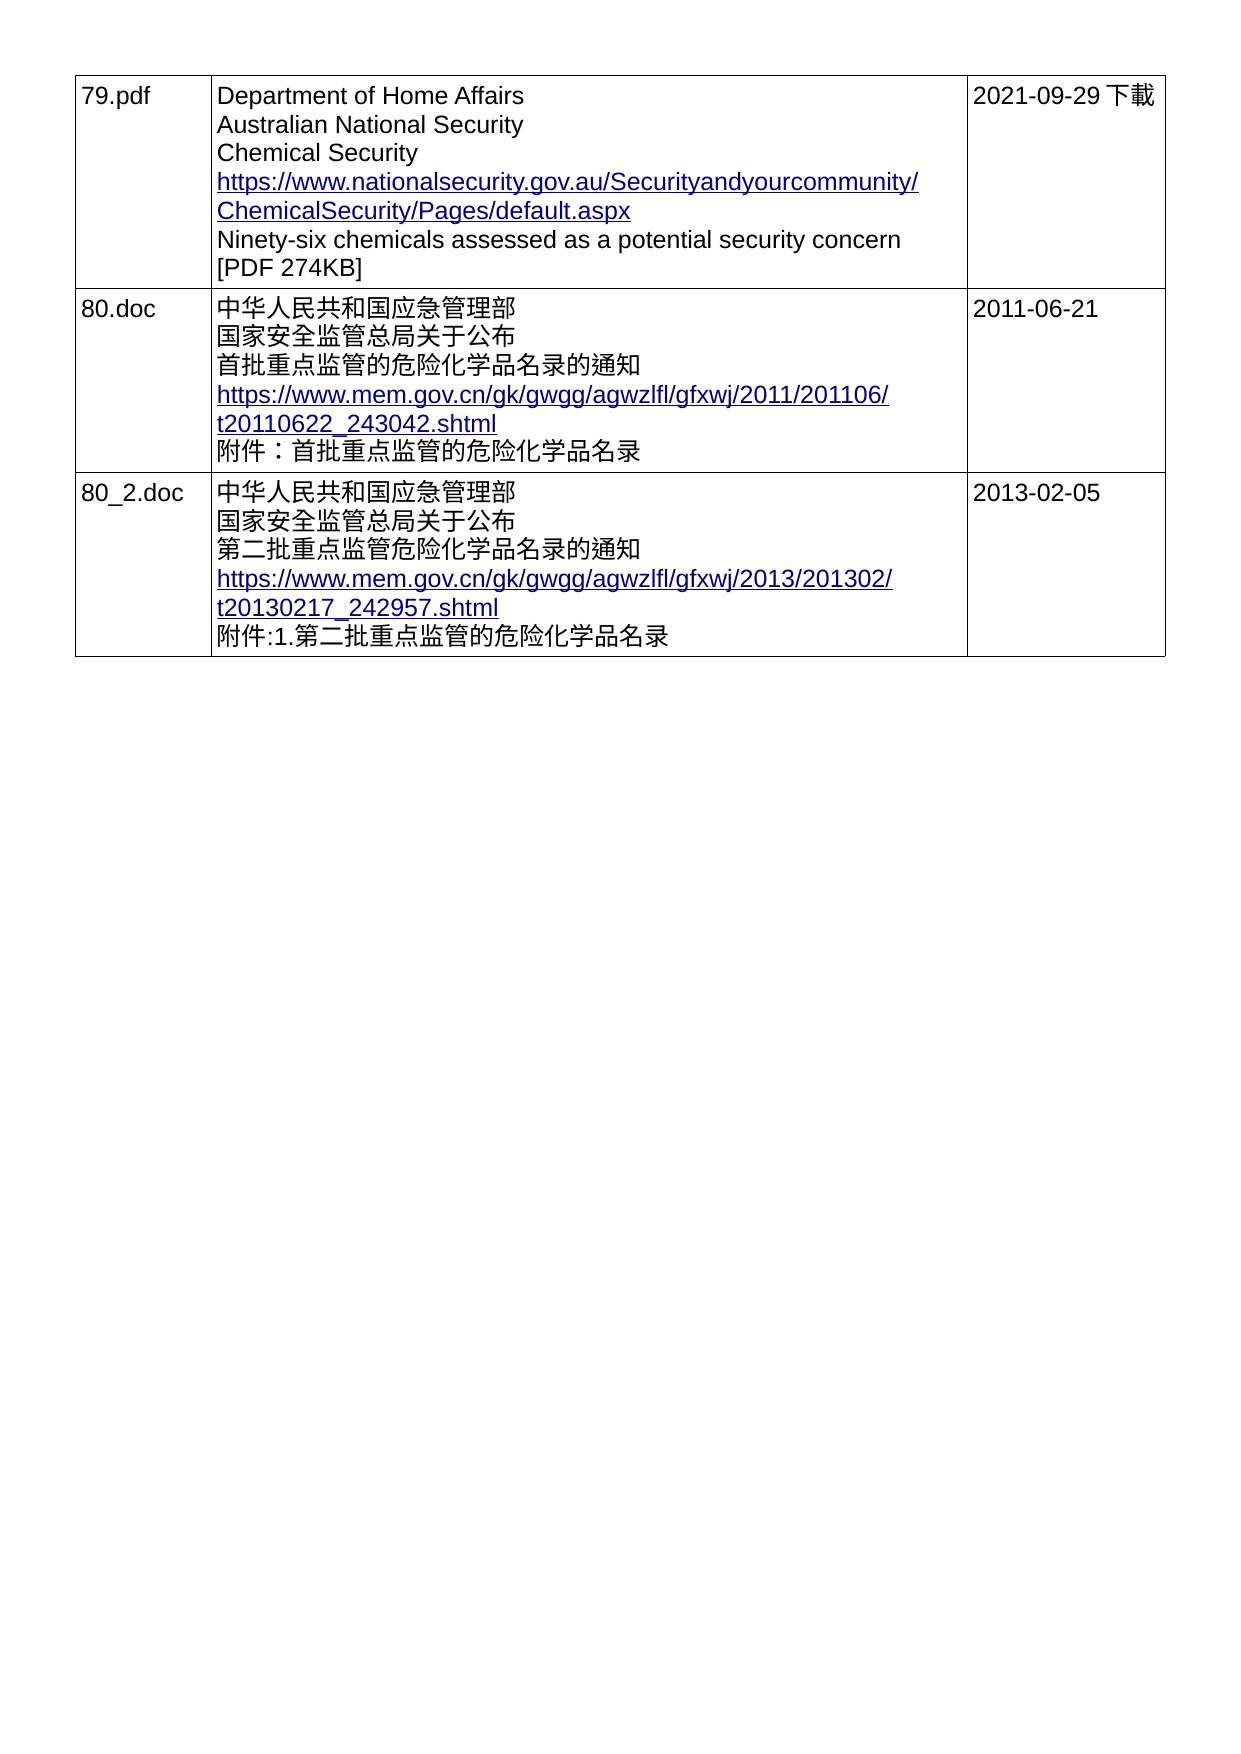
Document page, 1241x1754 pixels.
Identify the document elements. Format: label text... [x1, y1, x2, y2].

table_cell 2021-09-29下載 [968, 76, 1165, 288]
table_cell Department of Home Affairs Australian National Security Chemical Security https://www.nationalsecurity.gov.au/Securityandyourcommunity/ChemicalSecurity/Pages/default.aspx Ninety-six chemicals assessed as a potential security concern [PDF 274KB] [212, 76, 967, 288]
table_cell 2013-02-05 [968, 473, 1165, 656]
table_cell 80_2.doc [76, 473, 211, 656]
table_cell 79.pdf [76, 76, 211, 288]
table_cell 中华人民共和国应急管理部 国家安全监管总局关于公布 第二批重点监管危险化学品名录的通知 https://www.mem.gov.cn/gk/gwgg/agwzlfl/gfxwj/2013/201302/t20130217_242957.shtml 附件:1.第二批重点监管的危险化学品名录 [212, 473, 967, 656]
table_cell 中华人民共和国应急管理部 国家安全监管总局关于公布 首批重点监管的危险化学品名录的通知 https://www.mem.gov.cn/gk/gwgg/agwzlfl/gfxwj/2011/201106/t20110622_243042.shtml 附件：首批重点监管的危险化学品名录 [212, 289, 967, 472]
table_cell 2011-06-21 [968, 289, 1165, 472]
table_cell 80.doc [76, 289, 211, 472]
